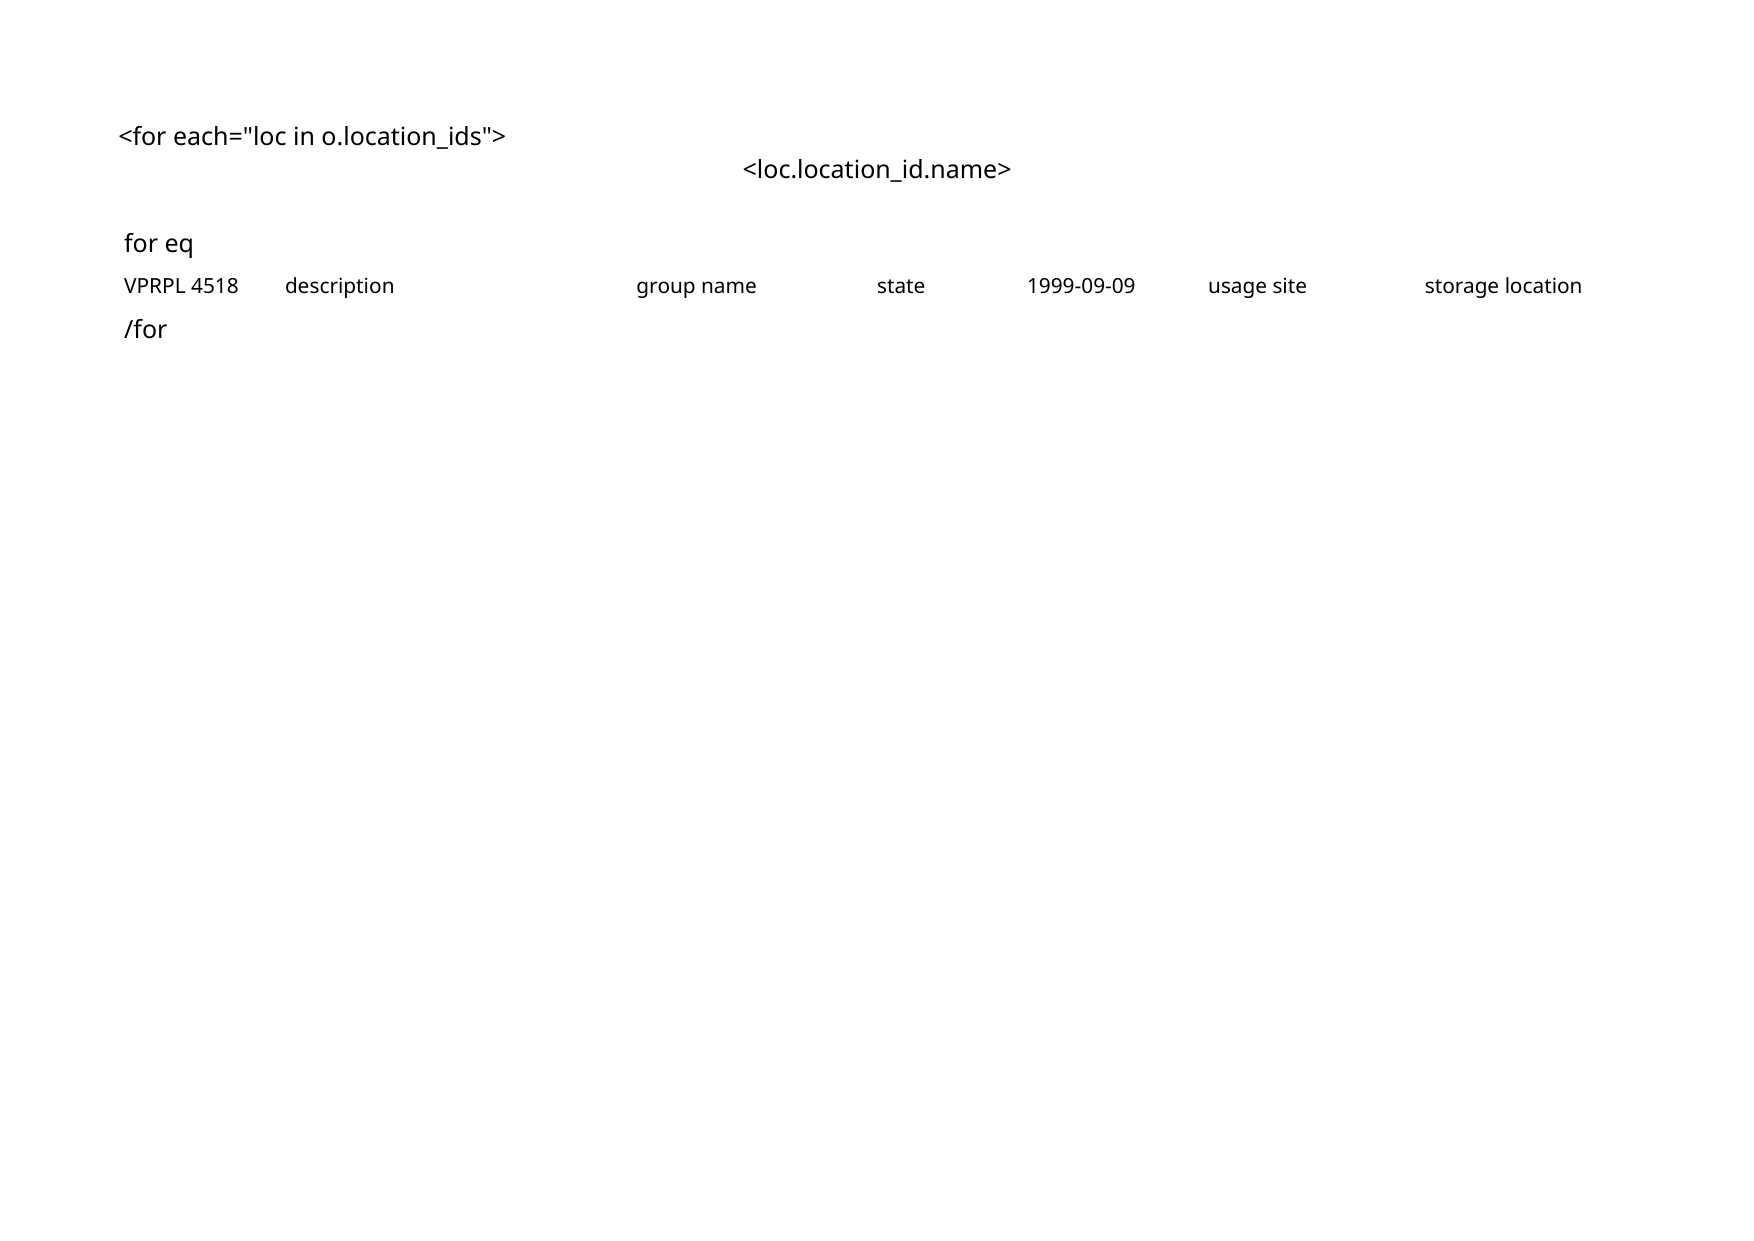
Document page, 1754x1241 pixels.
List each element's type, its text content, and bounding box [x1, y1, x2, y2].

table_cell [279, 306, 631, 351]
table_cell group name [631, 266, 871, 306]
table_cell storage location [1419, 266, 1636, 306]
table_header [871, 220, 1021, 266]
table_header for eq [118, 220, 279, 266]
table_cell [1419, 306, 1636, 351]
table_cell description [279, 266, 631, 306]
table_header [1202, 220, 1419, 266]
table_cell state [871, 266, 1021, 306]
table_cell VPRPL 4518 [118, 266, 279, 306]
table_cell [1021, 306, 1202, 351]
text <for each="loc in o.location_ids"> [118, 118, 1636, 152]
text <loc.location_id.name> [118, 152, 1636, 186]
table_header [1021, 220, 1202, 266]
table_cell [871, 306, 1021, 351]
table_cell usage site [1202, 266, 1419, 306]
table_cell [1202, 306, 1419, 351]
table_cell 1999-09-09 [1021, 266, 1202, 306]
table_header [1419, 220, 1636, 266]
table_cell [631, 306, 871, 351]
table_cell /for [118, 306, 279, 351]
table_header [279, 220, 631, 266]
table_header [631, 220, 871, 266]
